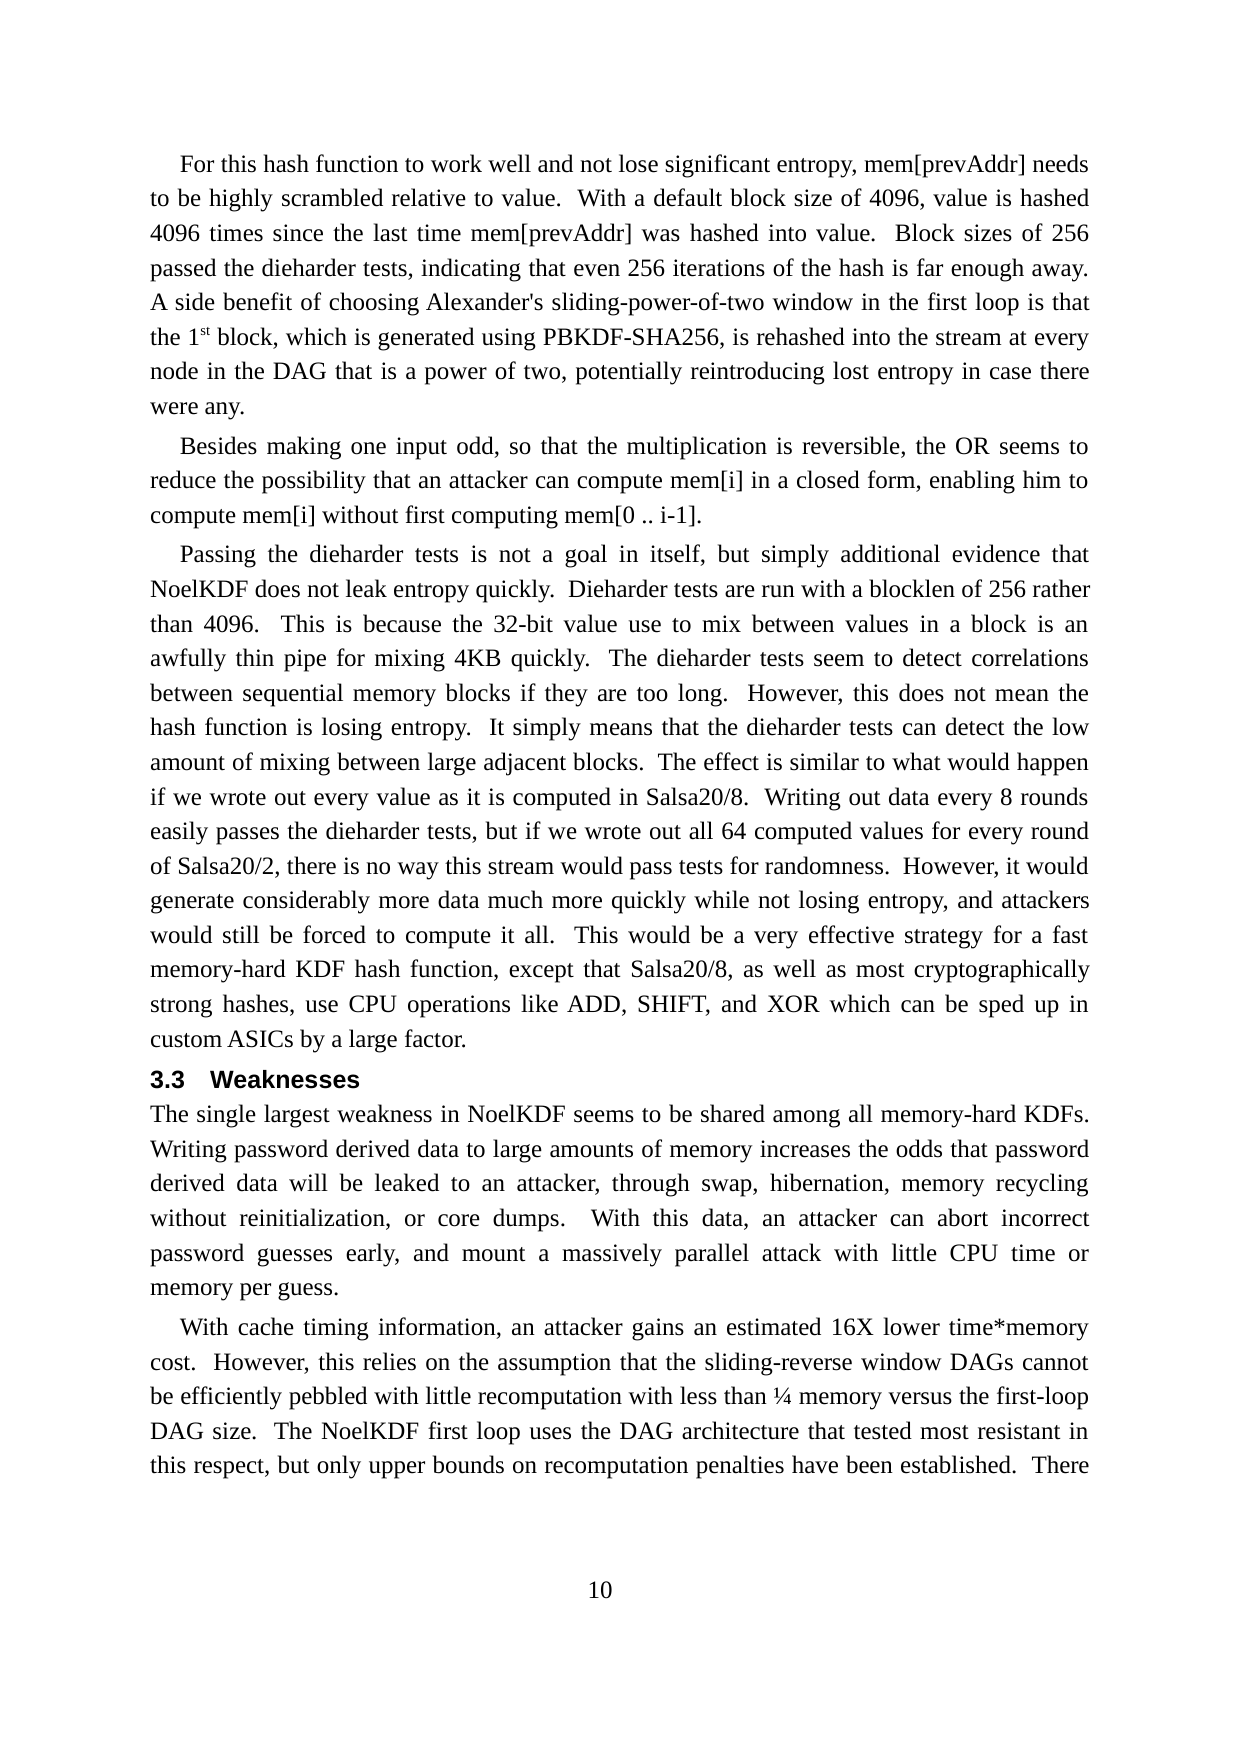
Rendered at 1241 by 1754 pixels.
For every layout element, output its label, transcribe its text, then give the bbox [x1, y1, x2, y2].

text The single largest weakness in NoelKDF seems to be shared among all memory-hard KDFs. Writing password derived data to large amounts of memory increases the odds that password derived data will be leaked to an attacker, through swap, hibernation, memory recycling without reinitialization, or core dumps. With this data, an attacker can abort incorrect password guesses early, and mount a massively parallel attack with little CPU time or memory per guess. [150, 1100, 1091, 1301]
text For this hash function to work well and not lose significant entropy, mem[prevAddr] needs to be highly scrambled relative to value. With a default block size of 4096, value is hashed 4096 times since the last time mem[prevAddr] was hashed into value. Block sizes of 256 passed the dieharder tests, indicating that even 256 iterations of the hash is far enough away. A side benefit of choosing Alexander's sliding-power-of-two window in the first loop is that the 1st block, which is generated using PBKDF-SHA256, is rehashed into the stream at every node in the DAG that is a power of two, potentially reintroducing lost entropy in case there were any. [150, 150, 1091, 420]
text Besides making one input odd, so that the multiplication is reversible, the OR seems to reduce the possibility that an attacker can compute mem[i] in a closed form, enabling him to compute mem[i] without first computing mem[0 .. i-1]. [150, 432, 1091, 529]
text Passing the dieharder tests is not a goal in itself, but simply additional evidence that NoelKDF does not leak entropy quickly. Dieharder tests are run with a blocklen of 256 rather than 4096. This is because the 32-bit value use to mix between values in a block is an awfully thin pipe for mixing 4KB quickly. The dieharder tests seem to detect correlations between sequential memory blocks if they are too long. However, this does not mean the hash function is losing entropy. It simply means that the dieharder tests can detect the low amount of mixing between large adjacent blocks. The effect is similar to what would happen if we wrote out every value as it is computed in Salsa20/8. Writing out data every 8 rounds easily passes the dieharder tests, but if we wrote out all 64 computed values for every round of Salsa20/2, there is no way this stream would pass tests for randomness. However, it would generate considerably more data much more quickly while not losing entropy, and attackers would still be forced to compute it all. This would be a very effective strategy for a fast memory-hard KDF hash function, except that Salsa20/8, as well as most cryptographically strong hashes, use CPU operations like ADD, SHIFT, and XOR which can be sped up in custom ASICs by a large factor. [150, 541, 1091, 1052]
subtitle Weaknesses [150, 1066, 1091, 1093]
text With cache timing information, an attacker gains an estimated 16X lower time*memory cost. However, this relies on the assumption that the sliding-reverse window DAGs cannot be efficiently pebbled with little recomputation with less than ¼ memory versus the first-loop DAG size. The NoelKDF first loop uses the DAG architecture that tested most resistant in this respect, but only upper bounds on recomputation penalties have been established. There [150, 1313, 1091, 1479]
